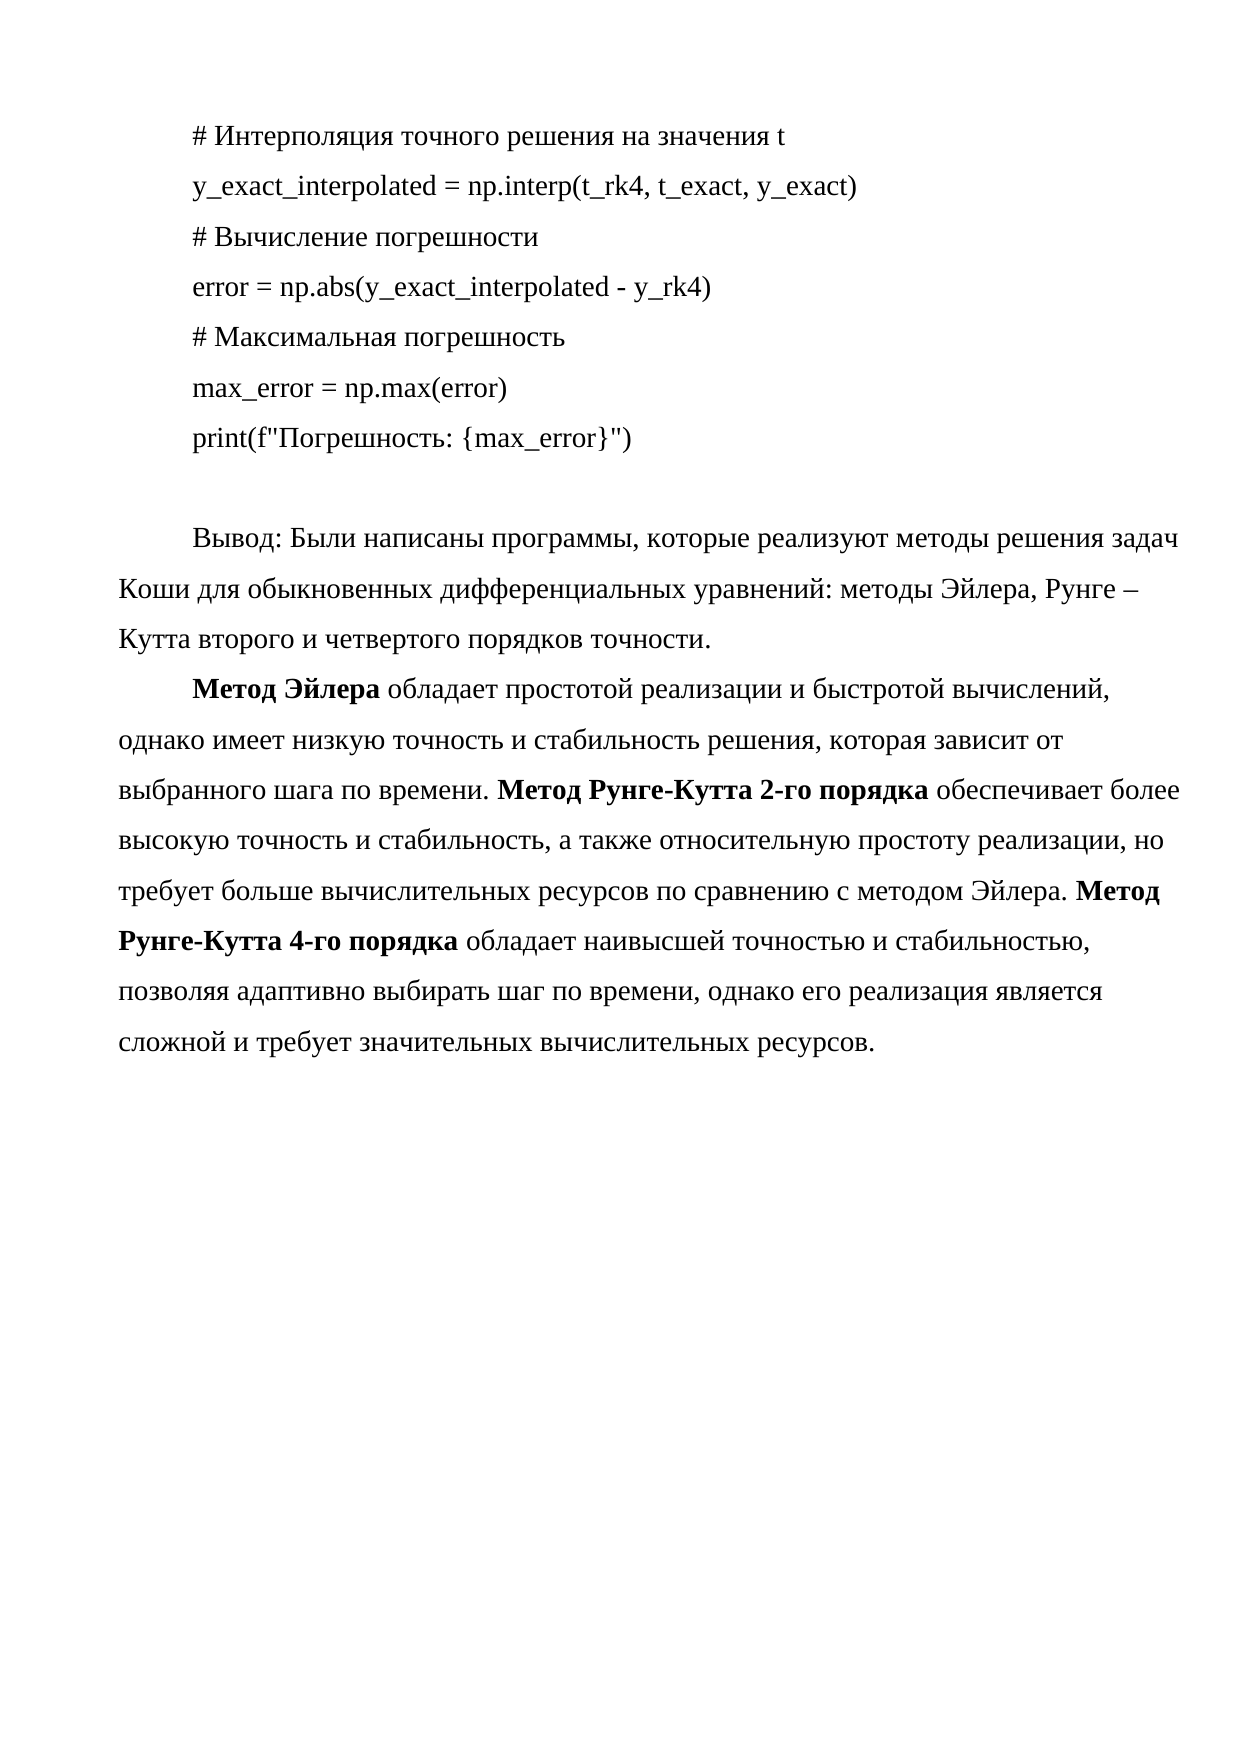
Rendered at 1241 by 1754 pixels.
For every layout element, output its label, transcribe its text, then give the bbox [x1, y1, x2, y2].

text # Максимальная погрешность [118, 319, 1181, 353]
text Метод Эйлера обладает простотой реализации и быстротой вычислений, однако имеет низкую точность и стабильность решения, которая зависит от выбранного шага по времени. Метод Рунге-Кутта 2-го порядка обеспечивает более высокую точность и стабильность, а также относительную простоту реализации, но требует больше вычислительных ресурсов по сравнению с методом Эйлера. Метод Рунге-Кутта 4-го порядка обладает наивысшей точностью и стабильностью, позволяя адаптивно выбирать шаг по времени, однако его реализация является сложной и требует значительных вычислительных ресурсов. [118, 672, 1181, 1057]
text Вывод: Были написаны программы, которые реализуют методы решения задач Коши для обыкновенных дифференциальных уравнений: методы Эйлера, Рунге – Кутта второго и четвертого порядков точности. [118, 521, 1181, 655]
text # Вычисление погрешности [118, 219, 1181, 252]
text y_exact_interpolated = np.interp(t_rk4, t_exact, y_exact) [118, 168, 1181, 202]
text # Интерполяция точного решения на значения t [118, 118, 1181, 152]
text print(f"Погрешность: {max_error}") [118, 420, 1181, 453]
text max_error = np.max(error) [118, 370, 1181, 403]
text error = np.abs(y_exact_interpolated - y_rk4) [118, 269, 1181, 303]
